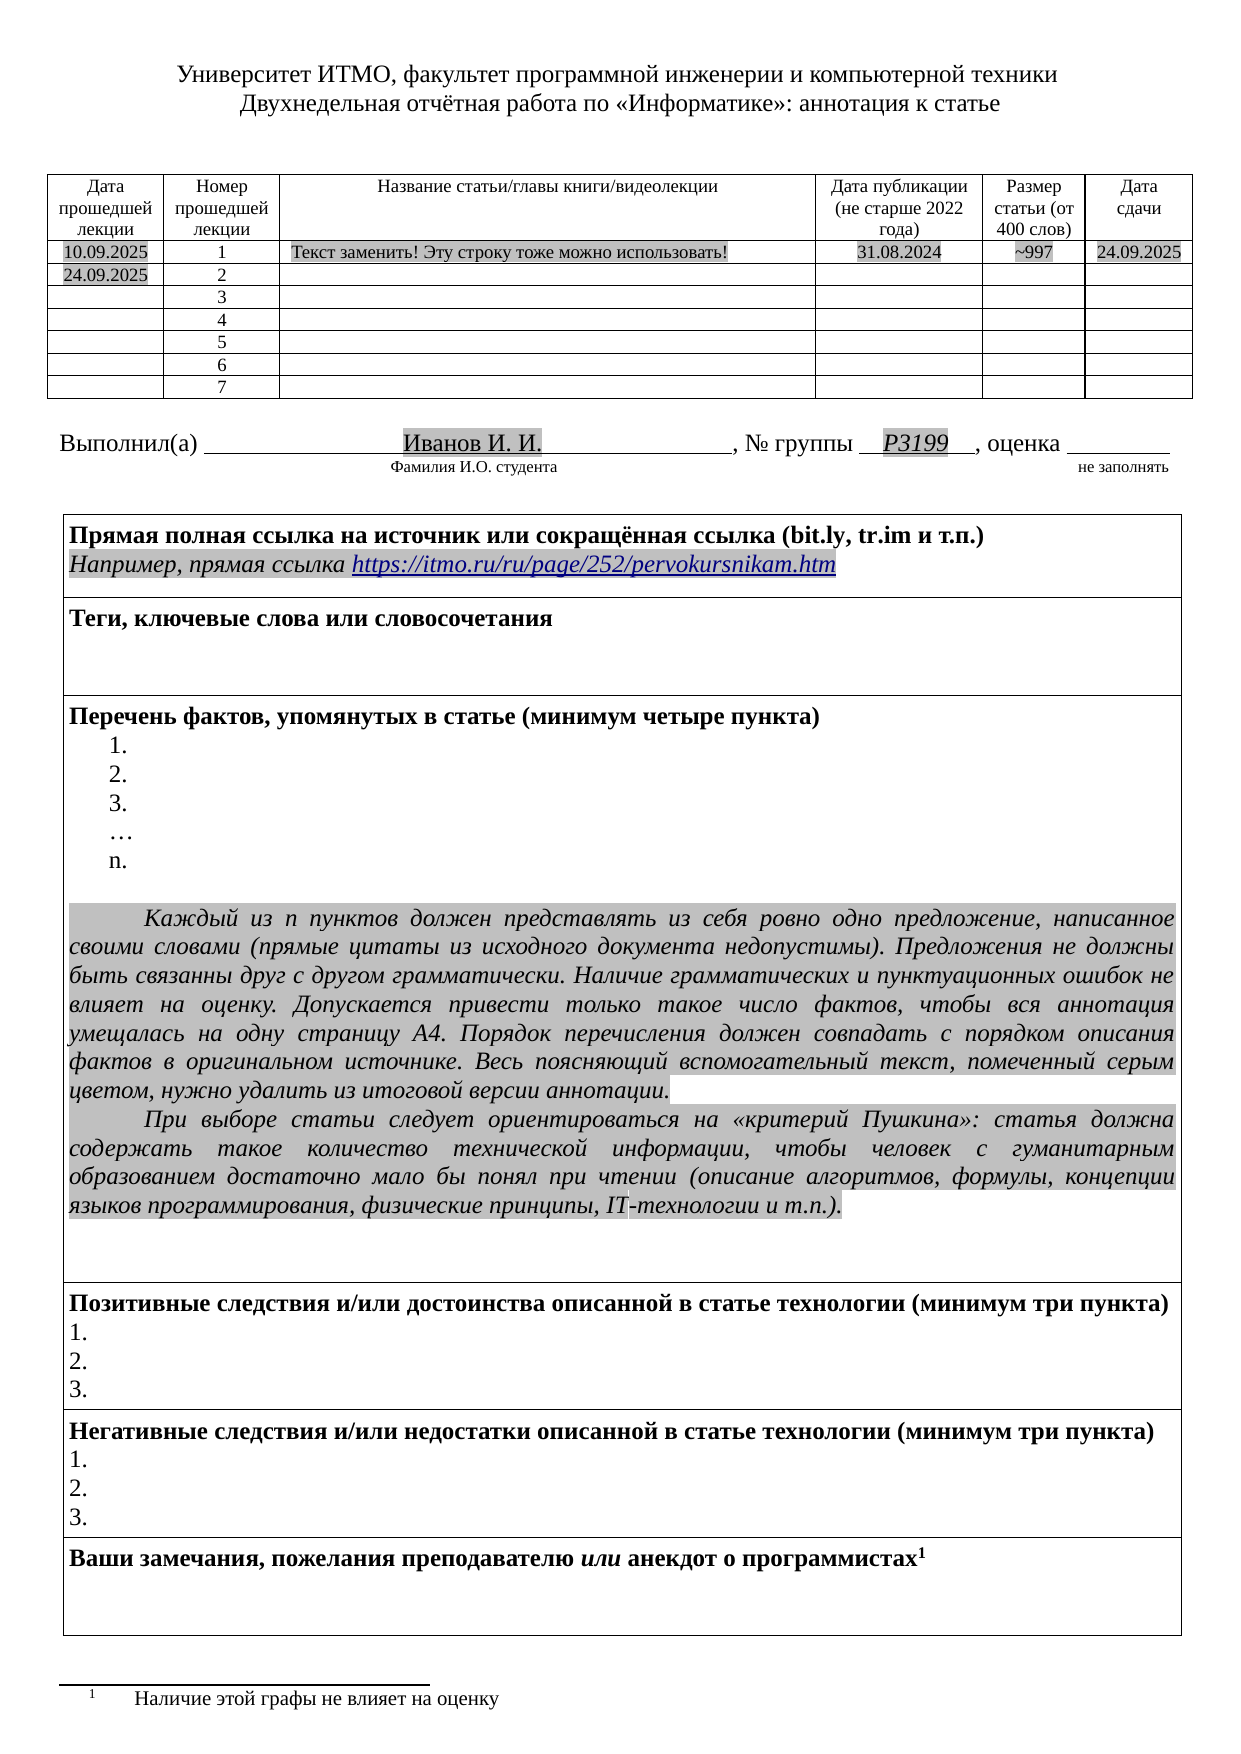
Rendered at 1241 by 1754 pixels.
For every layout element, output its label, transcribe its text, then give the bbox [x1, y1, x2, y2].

table_cell ~997 [983, 241, 1084, 262]
table_cell [983, 354, 1084, 375]
table_cell [48, 286, 163, 308]
table_cell Ваши замечания, пожелания преподавателю или анекдот о программистах [64, 1538, 1181, 1635]
table_cell Позитивные следствия и/или достоинства описанной в статье технологии (минимум три пункта) [64, 1283, 1181, 1409]
table_header Номер прошедшей лекции [164, 175, 279, 240]
table_cell [816, 331, 982, 353]
table_header Дата публикации (не старше 2022 года) [816, 175, 982, 240]
table_cell Теги, ключевые слова или словосочетания [64, 598, 1181, 695]
table_cell [280, 376, 815, 398]
table_header Название статьи/главы книги/видеолекции [280, 175, 815, 240]
table_cell [280, 309, 815, 330]
table_cell [48, 354, 163, 375]
table_cell Негативные следствия и/или недостатки описанной в статье технологии (минимум три пункта) [64, 1410, 1181, 1537]
table_cell [1086, 376, 1192, 398]
table_cell [1086, 286, 1192, 308]
text Университет ИТМО, факультет программной инженерии и компьютерной техники [59, 59, 1181, 88]
table_cell 3 [164, 286, 279, 308]
table_cell [280, 264, 815, 285]
table_cell 24.09.2025 [1086, 241, 1192, 262]
table_cell [280, 286, 815, 308]
table_cell 5 [164, 331, 279, 353]
table_cell 4 [164, 309, 279, 330]
table_cell 6 [164, 354, 279, 375]
table_header Дата прошедшей лекции [48, 175, 163, 240]
table_cell [816, 354, 982, 375]
table_cell 7 [164, 376, 279, 398]
table_cell [983, 286, 1084, 308]
table_cell [983, 376, 1084, 398]
table_cell [816, 286, 982, 308]
table_header Прямая полная ссылка на источник или сокращённая ссылка (bit.ly, tr.im и т.п.) Например, прямая ссылка https://itmo.ru/ru/page/252/pervokursnikam.htm [64, 515, 1181, 597]
table_cell 24.09.2025 [48, 264, 163, 285]
table_cell [1086, 354, 1192, 375]
table_cell [1086, 331, 1192, 353]
table_cell [983, 264, 1084, 285]
table_cell [280, 354, 815, 375]
table_cell [983, 309, 1084, 330]
table_cell [816, 376, 982, 398]
table_cell [48, 309, 163, 330]
text Фамилия И.О. студента не заполнять [59, 457, 1181, 485]
table_cell 1 [164, 241, 279, 262]
table_cell [1086, 309, 1192, 330]
text Двухнедельная отчётная работа по «Информатике»: аннотация к статье [59, 88, 1181, 117]
table_cell [816, 264, 982, 285]
table_cell Текст заменить! Эту строку тоже можно использовать! [280, 241, 815, 262]
text Выполнил(а) Иванов И. И. , № группы P3199 , оценка [59, 428, 1181, 457]
table_cell [1086, 264, 1192, 285]
table_cell [48, 376, 163, 398]
table_cell 31.08.2024 [816, 241, 982, 262]
table_cell [48, 331, 163, 353]
table_cell 10.09.2025 [48, 241, 163, 262]
table_cell Перечень фактов, упомянутых в статье (минимум четыре пункта) … n. Каждый из n пунктов должен представлять из себя ровно одно предложение, написанное своими словами (прямые цитаты из исходного документа недопустимы). Предложения не должны быть связанны друг с другом грамматически. Наличие грамматических и пунктуационных ошибок не влияет на оценку. Допускается привести только такое число фактов, чтобы вся аннотация умещалась на одну страницу А4. Порядок перечисления должен совпадать с порядком описания фактов в оригинальном источнике. Весь поясняющий вспомогательный текст, помеченный серым цветом, нужно удалить из итоговой версии аннотации. При выборе статьи следует ориентироваться на «критерий Пушкина»: статья должна содержать такое количество технической информации, чтобы человек с гуманитарным образованием достаточно мало бы понял при чтении (описание алгоритмов, формулы, концепции языков программирования, физические принципы, IT-технологии и т.п.). [64, 696, 1181, 1282]
table_cell 2 [164, 264, 279, 285]
table_cell [816, 309, 982, 330]
table_header Дата сдачи [1086, 175, 1192, 240]
table_cell [983, 331, 1084, 353]
table_header Размер статьи (от 400 слов) [983, 175, 1084, 240]
table_cell [280, 331, 815, 353]
